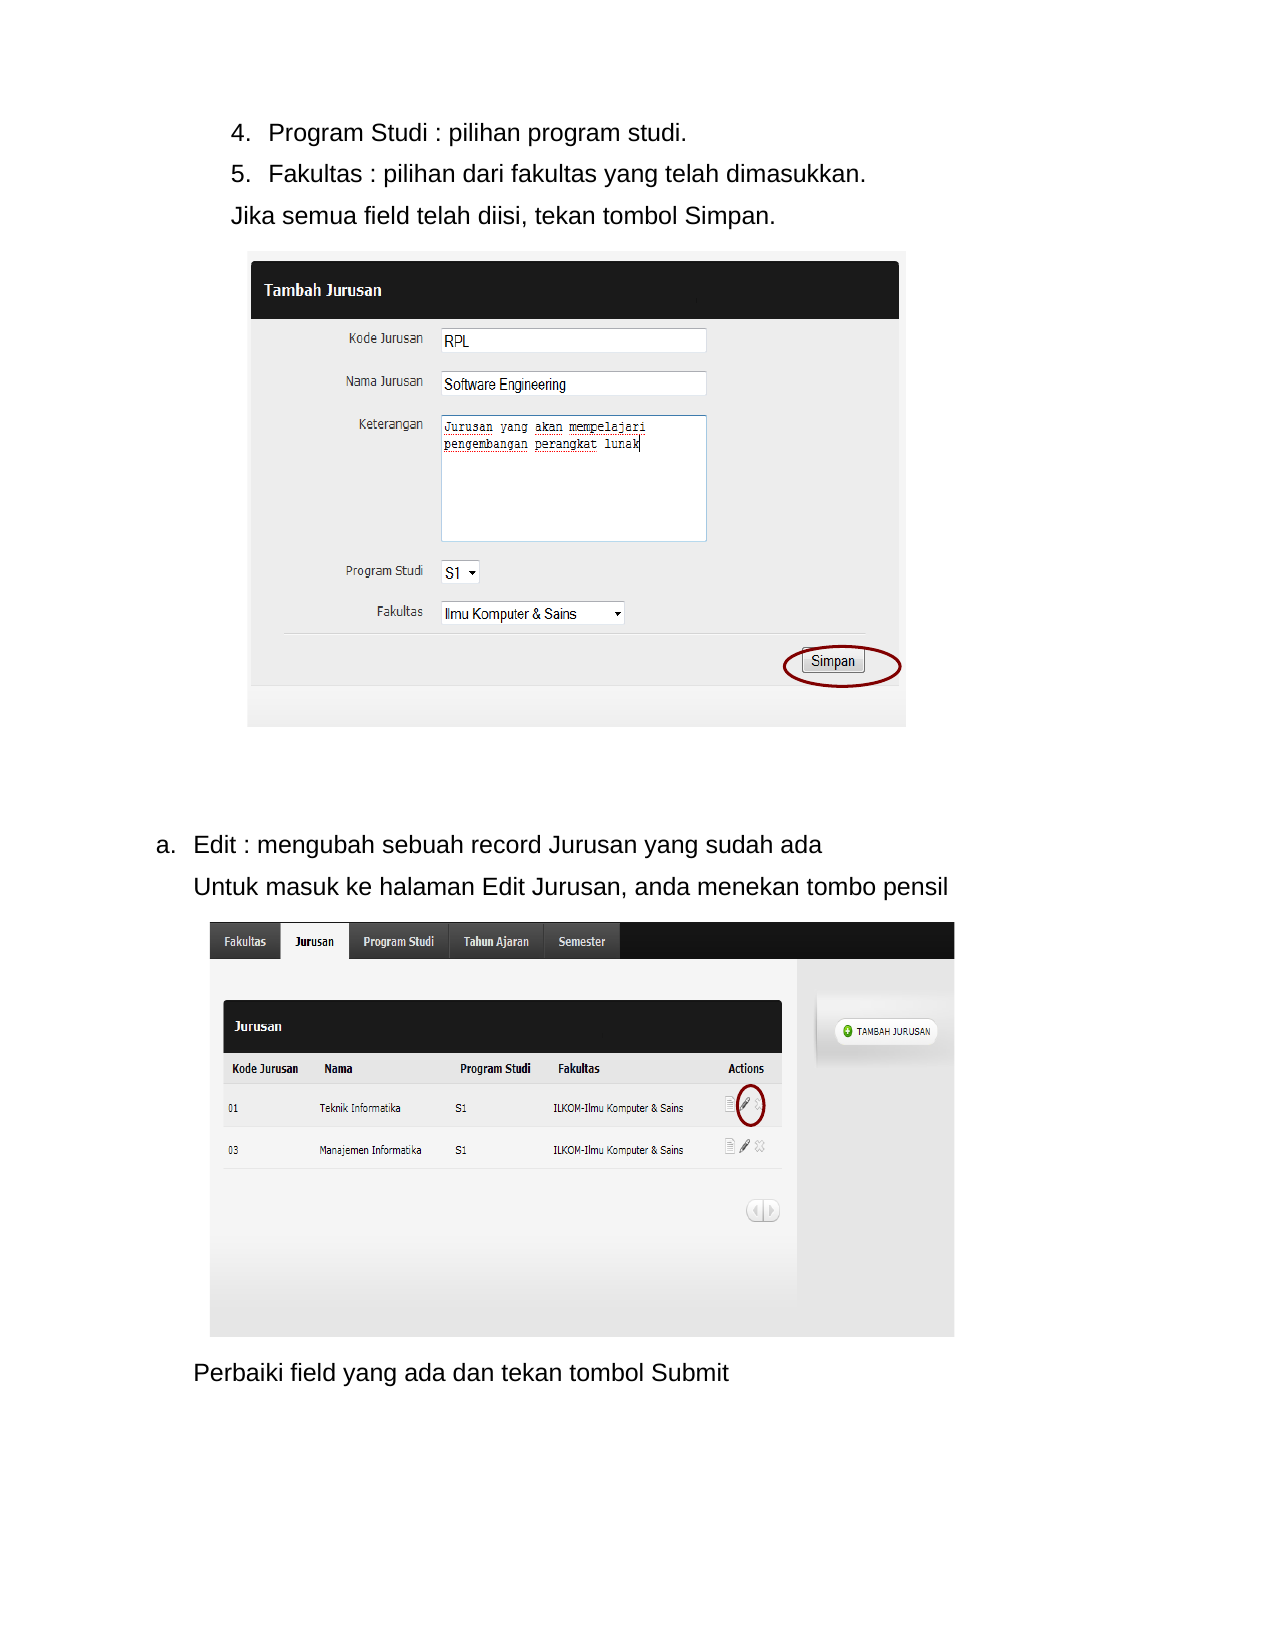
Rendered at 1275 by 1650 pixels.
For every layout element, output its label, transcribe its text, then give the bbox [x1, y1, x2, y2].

list Fakultas : pilihan dari fakultas yang telah dimasukkan. [231, 159, 1157, 188]
text Jika semua field telah diisi, tekan tombol Simpan. [231, 201, 1157, 229]
list Edit : mengubah sebuah record Jurusan yang sudah ada [156, 830, 1157, 859]
list Program Studi : pilihan program studi. [231, 118, 1157, 147]
text Perbaiki field yang ada dan tekan tombol Submit [193, 1358, 1157, 1387]
picture [209, 922, 955, 1337]
text Untuk masuk ke halaman Edit Jurusan, anda menekan tombo pensil [193, 872, 1157, 900]
picture [247, 251, 906, 727]
